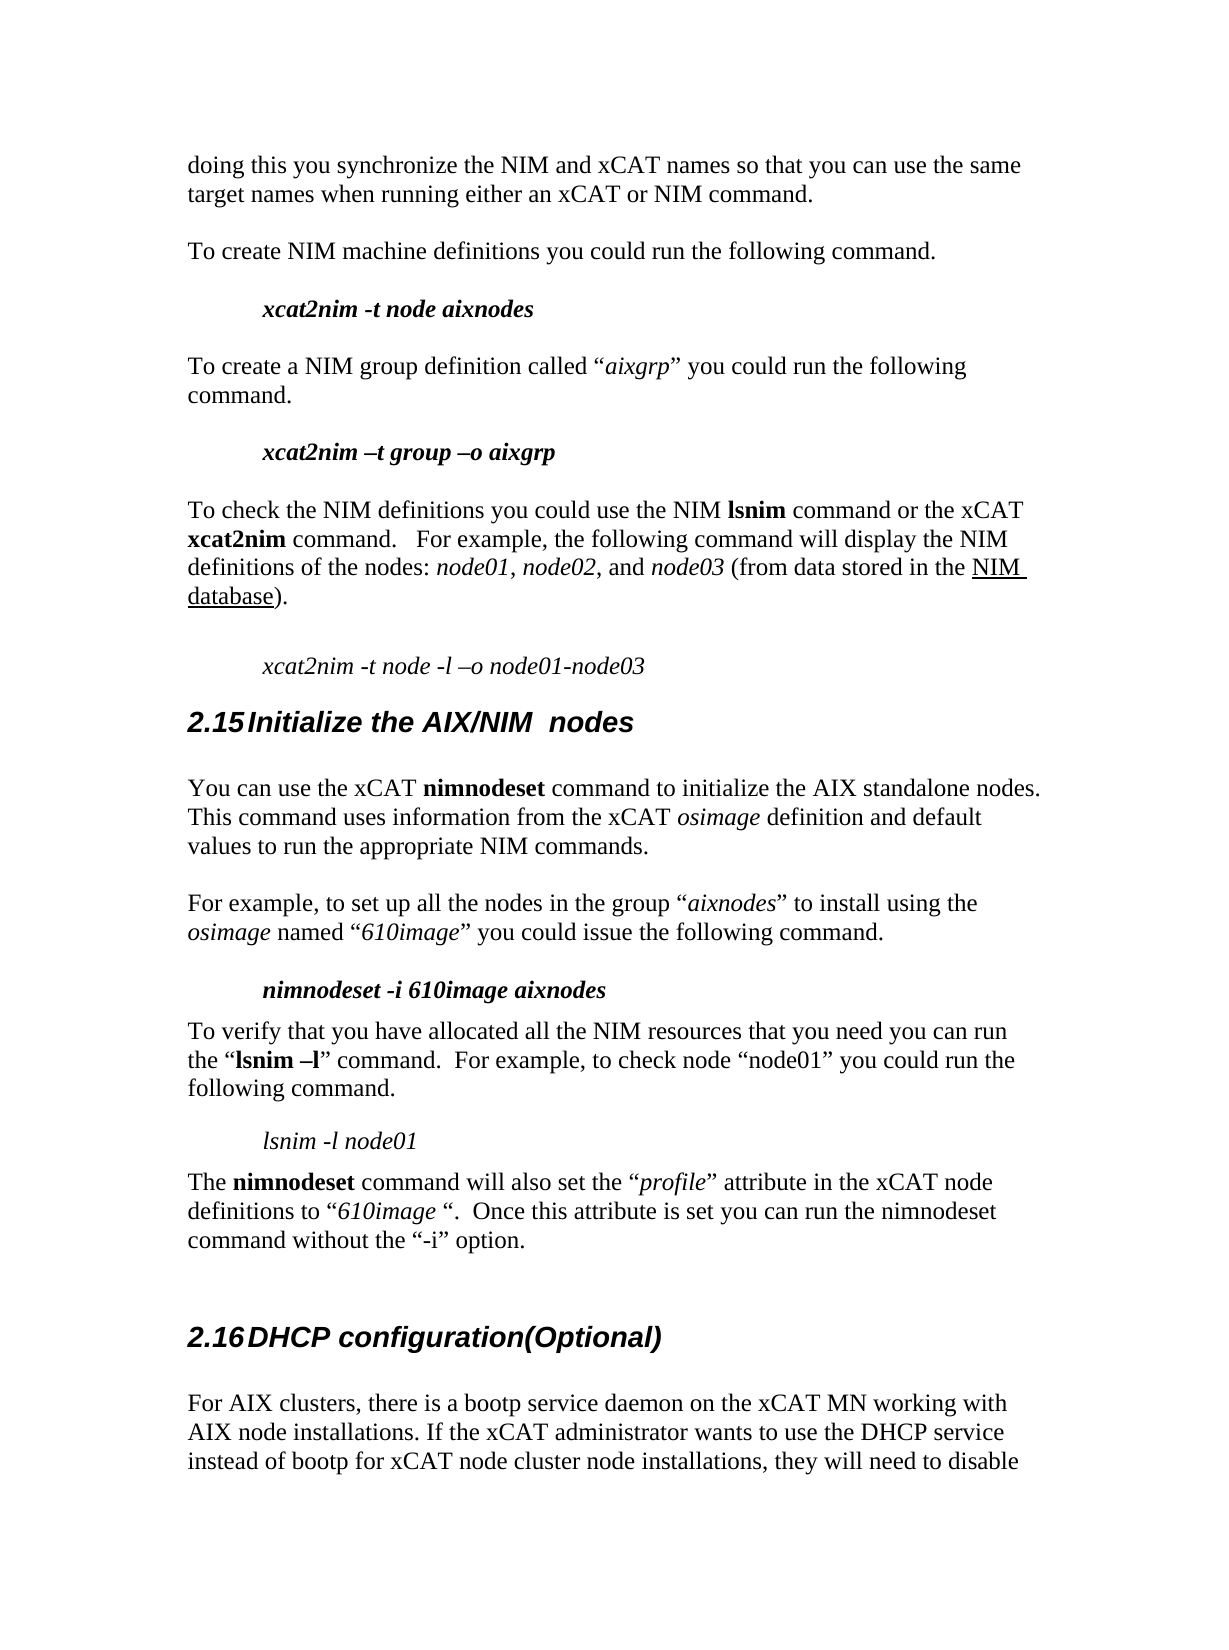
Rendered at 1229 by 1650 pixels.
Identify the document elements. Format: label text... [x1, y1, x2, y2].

text doing this you synchronize the NIM and xCAT names so that you can use the same target names when running either an xCAT or NIM command. [187, 150, 1041, 207]
text For AIX clusters, there is a bootp service daemon on the xCAT MN working with AIX node installations. If the xCAT administrator wants to use the DHCP service instead of bootp for xCAT node cluster node installations, they will need to disable [187, 1388, 1041, 1474]
subtitle DHCP configuration(Optional) [187, 1320, 1041, 1353]
text The nimnodeset command will also set the “profile” attribute in the xCAT node definitions to “610image “. Once this attribute is set you can run the nimnodeset command without the “-i” option. [187, 1167, 1041, 1253]
text For example, to set up all the nodes in the group “aixnodes” to install using the osimage named “610image” you could issue the following command. [187, 888, 1041, 946]
text nimnodeset -i 610image aixnodes [262, 975, 1041, 1003]
text xcat2nim –t group –o aixgrp [187, 409, 1041, 466]
text To check the NIM definitions you could use the NIM lsnim command or the xCAT xcat2nim command. For example, the following command will display the NIM definitions of the nodes: node01, node02, and node03 (from data stored in the NIM database). [187, 495, 1041, 610]
text xcat2nim -t node -l –o node01-node03 [187, 651, 1041, 680]
text lsnim -l node01 [262, 1126, 1041, 1155]
subtitle Initialize the AIX/NIM nodes [187, 705, 1041, 738]
text To create a NIM group definition called “aixgrp” you could run the following command. [187, 351, 1041, 409]
text To verify that you have allocated all the NIM resources that you need you can run the “lsnim –l” command. For example, to check node “node01” you could run the following command. [187, 1016, 1041, 1102]
text xcat2nim -t node aixnodes [187, 294, 1041, 322]
text You can use the xCAT nimnodeset command to initialize the AIX standalone nodes. This command uses information from the xCAT osimage definition and default values to run the appropriate NIM commands. [187, 773, 1041, 860]
text To create NIM machine definitions you could run the following command. [187, 236, 1041, 265]
